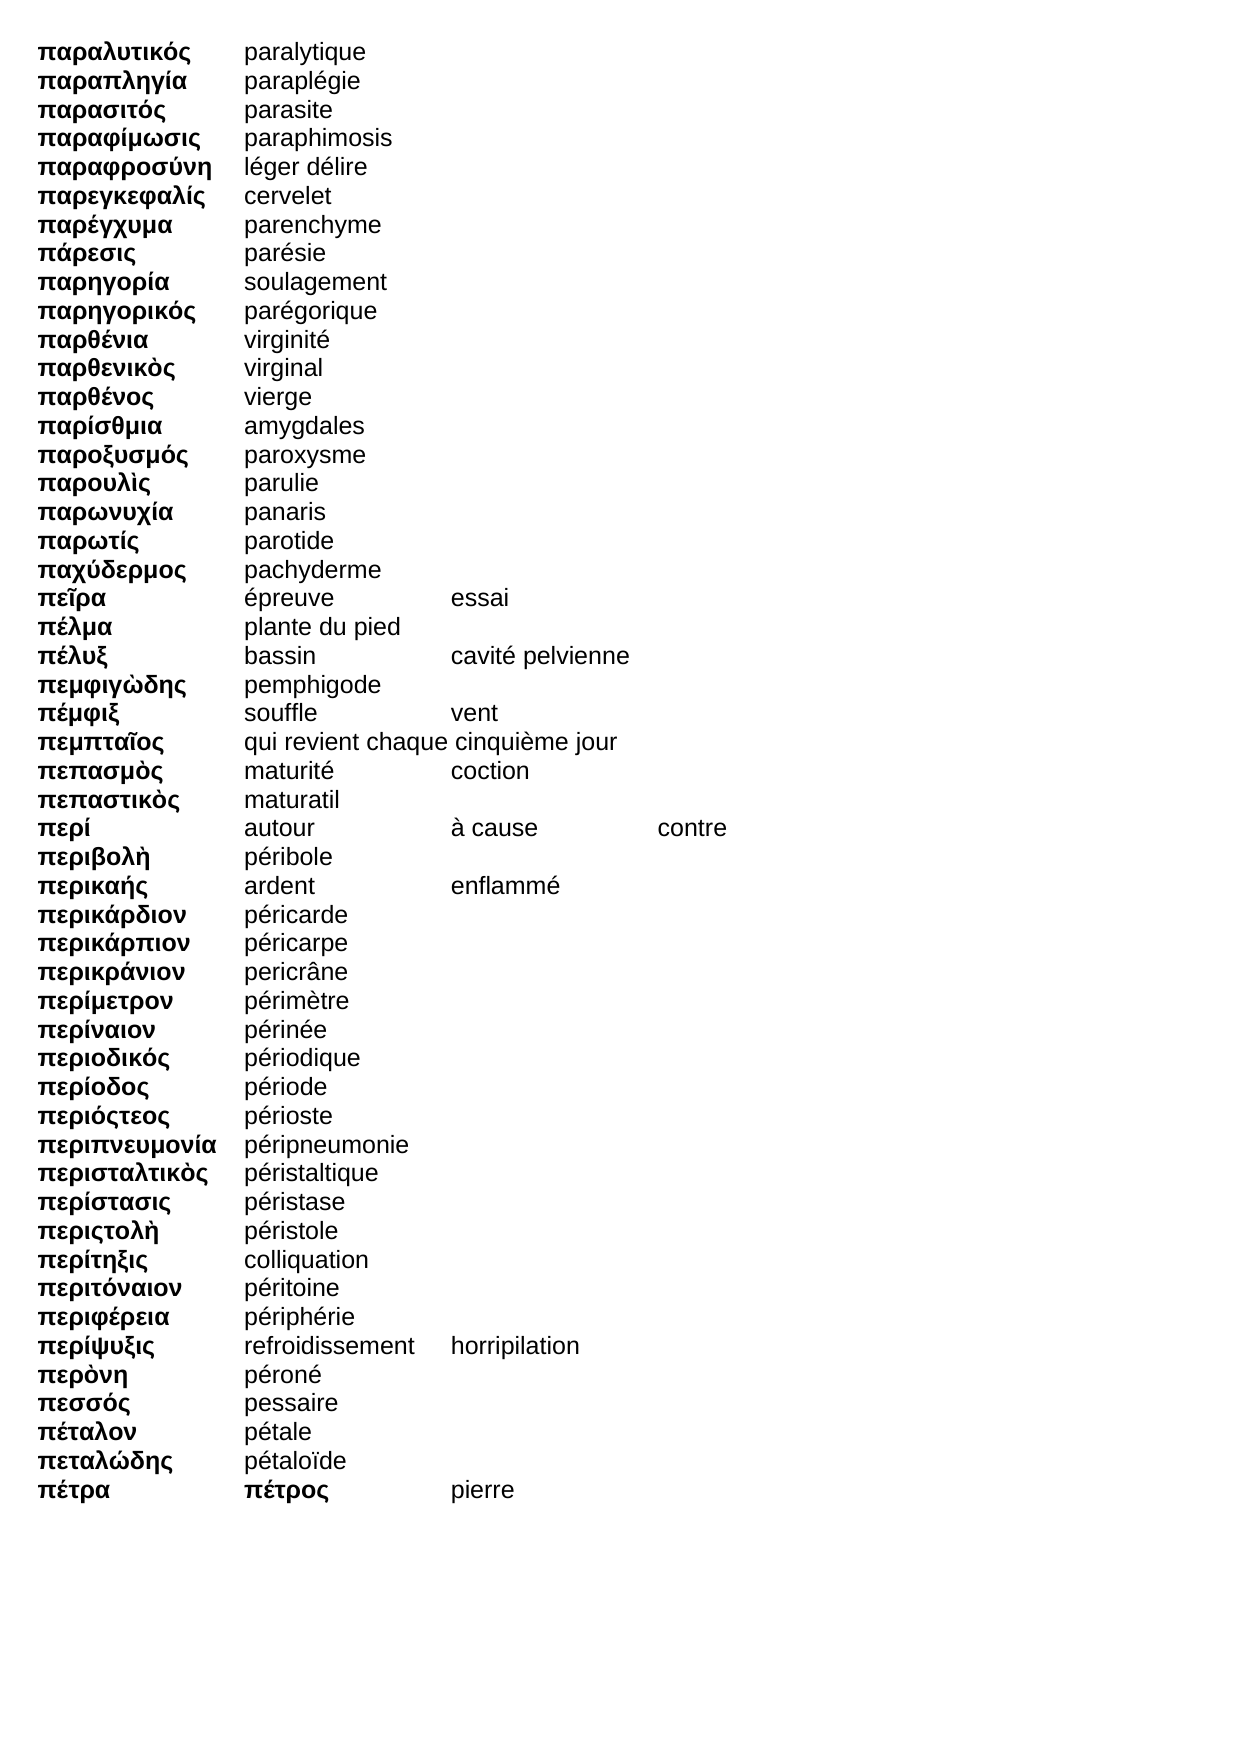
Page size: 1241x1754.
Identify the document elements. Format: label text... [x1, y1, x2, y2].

text περισταλτικὸς péristaltique [37, 1158, 1203, 1187]
text πεμπταῖος qui revient chaque cinquième jour [37, 727, 1203, 756]
text πέλμα plante du pied [37, 612, 1203, 641]
text πεσσός pessaire [37, 1388, 1203, 1417]
text περὸνη péroné [37, 1360, 1203, 1388]
text περιτόναιον péritoine [37, 1273, 1203, 1302]
text παρθενικὸς virginal [37, 353, 1203, 382]
text πάρεσις parésie [37, 238, 1203, 267]
text περιοδικός périodique [37, 1043, 1203, 1072]
text περιπνευμονία péripneumonie [37, 1130, 1203, 1158]
text παρέγχυμα parenchyme [37, 210, 1203, 238]
text περίναιον périnée [37, 1015, 1203, 1043]
text περιφέρεια périphérie [37, 1302, 1203, 1331]
text παρασιτός parasite [37, 95, 1203, 123]
text περιβολὴ péribole [37, 842, 1203, 871]
text πεμφιγὼδης pemphigode [37, 670, 1203, 698]
text περιόςτεος périoste [37, 1101, 1203, 1130]
text περικάρπιον péricarpe [37, 928, 1203, 957]
text παραπληγία paraplégie [37, 66, 1203, 95]
text πέλυξ bassin cavité pelvienne [37, 641, 1203, 670]
text περίστασις péristase [37, 1187, 1203, 1216]
text περί autour à cause contre [37, 813, 1203, 842]
text παραφίμωσις paraphimosis [37, 123, 1203, 152]
text παχύδερμος pachyderme [37, 555, 1203, 583]
text παρηγορία soulagement [37, 267, 1203, 296]
text παραφροσύνη léger délire [37, 152, 1203, 181]
text πεῖρα épreuve essai [37, 583, 1203, 612]
text περικάρδιον péricarde [37, 900, 1203, 928]
text περικαής ardent enflammé [37, 871, 1203, 900]
text παρίσθμια amygdales [37, 411, 1203, 440]
text πέτρα πέτρος pierre [37, 1475, 1203, 1503]
text παρθένος vierge [37, 382, 1203, 411]
text πεπαστικὸς maturatil [37, 785, 1203, 813]
text παρωνυχία panaris [37, 497, 1203, 526]
text περίοδος période [37, 1072, 1203, 1101]
text παρωτίς parotide [37, 526, 1203, 555]
text περιςτολὴ péristole [37, 1216, 1203, 1245]
text περίψυξις refroidissement horripilation [37, 1331, 1203, 1360]
text παρεγκεφαλίς cervelet [37, 181, 1203, 210]
text περίτηξις colliquation [37, 1245, 1203, 1273]
text πέμφιξ souffle vent [37, 698, 1203, 727]
text περικράνιον pericrâne [37, 957, 1203, 986]
text πεταλώδης pétaloïde [37, 1446, 1203, 1475]
text παρουλὶς parulie [37, 468, 1203, 497]
text παροξυσμός paroxysme [37, 440, 1203, 468]
text παρθένια virginité [37, 325, 1203, 353]
text παρηγορικός parégorique [37, 296, 1203, 325]
text παραλυτικός paralytique [37, 37, 1203, 66]
text περίμετρον périmètre [37, 986, 1203, 1015]
text πεπασμὸς maturité coction [37, 756, 1203, 785]
text πέταλον pétale [37, 1417, 1203, 1446]
